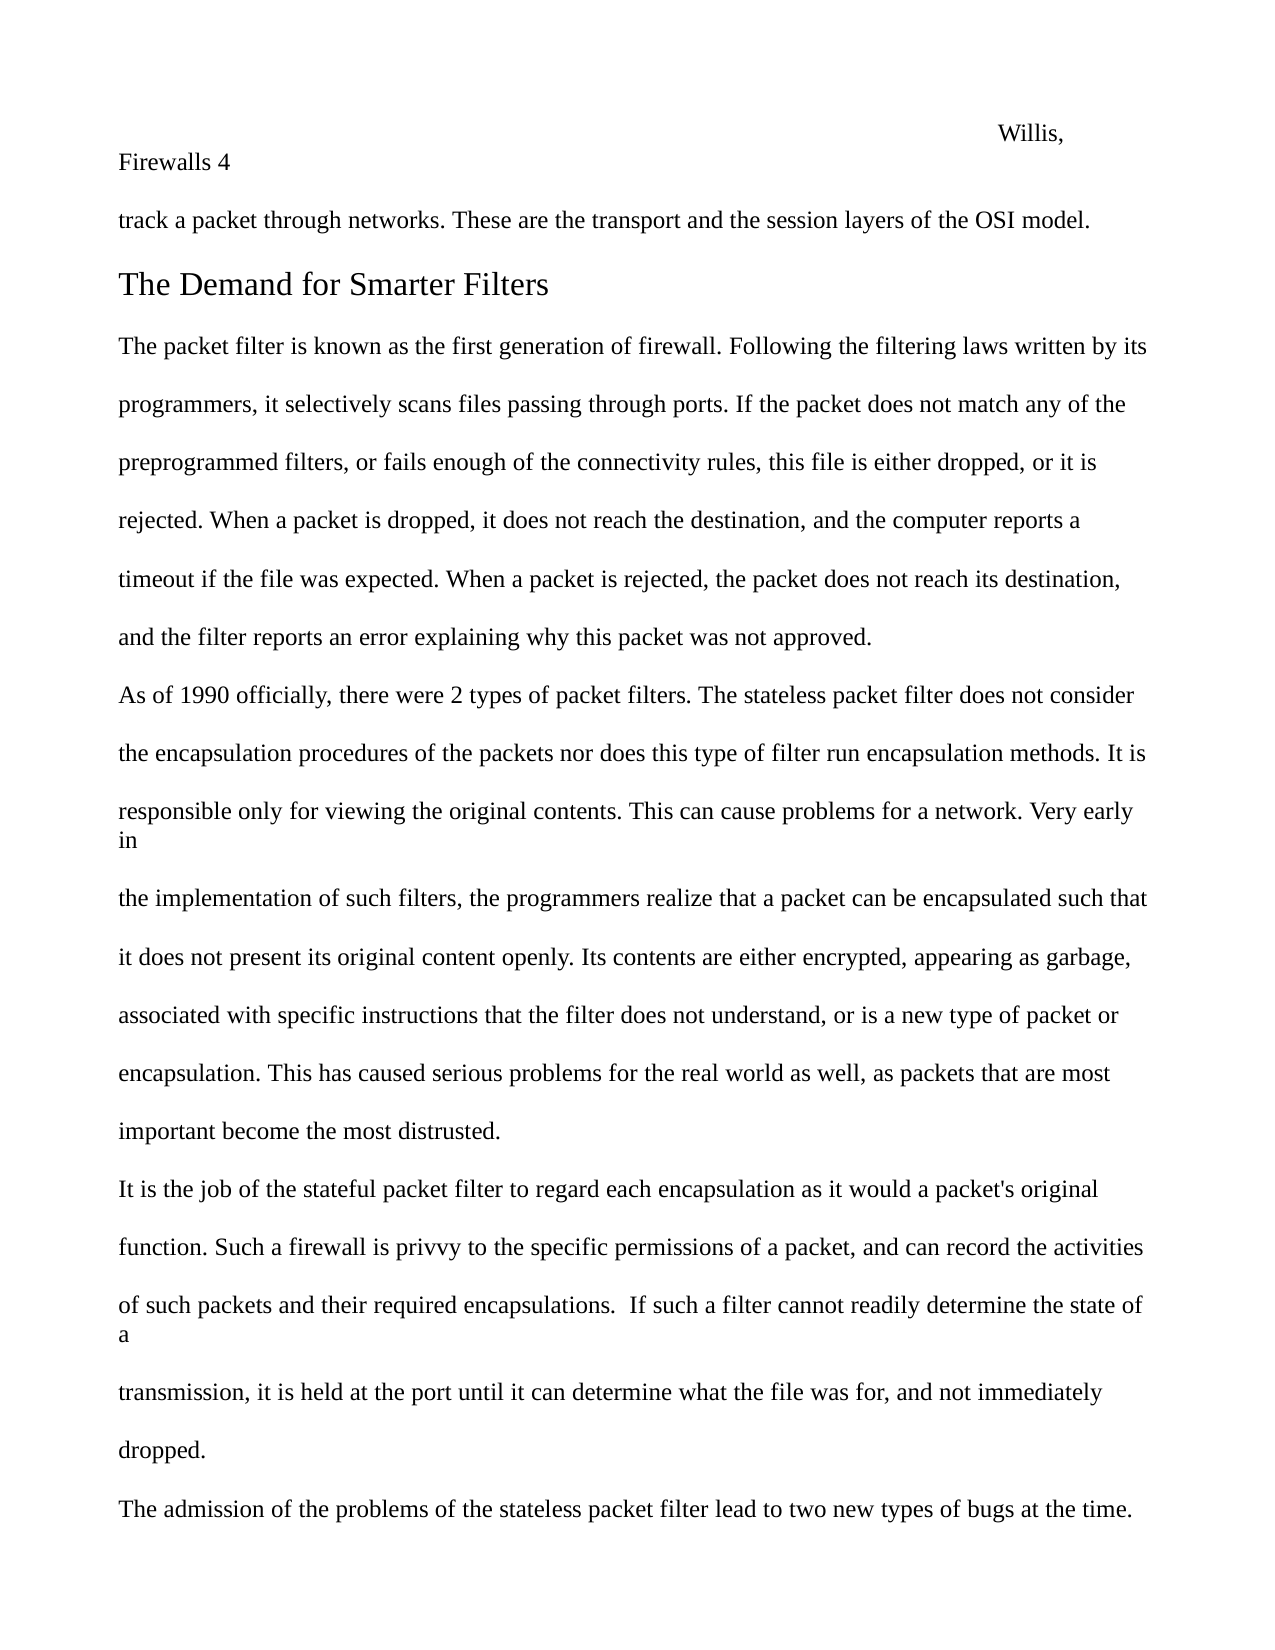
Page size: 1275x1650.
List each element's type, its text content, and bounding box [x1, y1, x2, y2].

text The admission of the problems of the stateless packet filter lead to two new types of bugs at the time. [118, 1493, 1157, 1523]
text track a packet through networks. These are the transport and the session layers of the OSI model. [118, 205, 1157, 234]
text and the filter reports an error explaining why this packet was not approved. [118, 622, 1157, 651]
text important become the most distrusted. [118, 1116, 1157, 1145]
text dropped. [118, 1435, 1157, 1464]
text of such packets and their required encapsulations. If such a filter cannot readily determine the state of a [118, 1290, 1157, 1348]
text function. Such a firewall is privvy to the specific permissions of a packet, and can record the activities [118, 1232, 1157, 1261]
text associated with specific instructions that the filter does not understand, or is a new type of packet or [118, 999, 1157, 1028]
text the implementation of such filters, the programmers realize that a packet can be encapsulated such that [118, 883, 1157, 912]
text responsible only for viewing the original contents. This can cause problems for a network. Very early in [118, 796, 1157, 854]
text rejected. When a packet is dropped, it does not reach the destination, and the computer reports a [118, 505, 1157, 534]
text The packet filter is known as the first generation of firewall. Following the filtering laws written by its [118, 331, 1157, 360]
text programmers, it selectively scans files passing through ports. If the packet does not match any of the [118, 389, 1157, 418]
text It is the job of the stateful packet filter to regard each encapsulation as it would a packet's original [118, 1174, 1157, 1203]
text it does not present its original content openly. Its contents are either encrypted, appearing as garbage, [118, 941, 1157, 970]
text timeout if the file was expected. When a packet is rejected, the packet does not reach its destination, [118, 563, 1157, 593]
text preprogrammed filters, or fails enough of the connectivity rules, this file is either dropped, or it is [118, 447, 1157, 476]
text encapsulation. This has caused serious problems for the real world as well, as packets that are most [118, 1058, 1157, 1087]
text As of 1990 officially, there were 2 types of packet filters. The stateless packet filter does not consider [118, 680, 1157, 709]
text transmission, it is held at the port until it can determine what the file was for, and not immediately [118, 1377, 1157, 1406]
text the encapsulation procedures of the packets nor does this type of filter run encapsulation methods. It is [118, 738, 1157, 767]
text The Demand for Smarter Filters [118, 263, 1157, 302]
